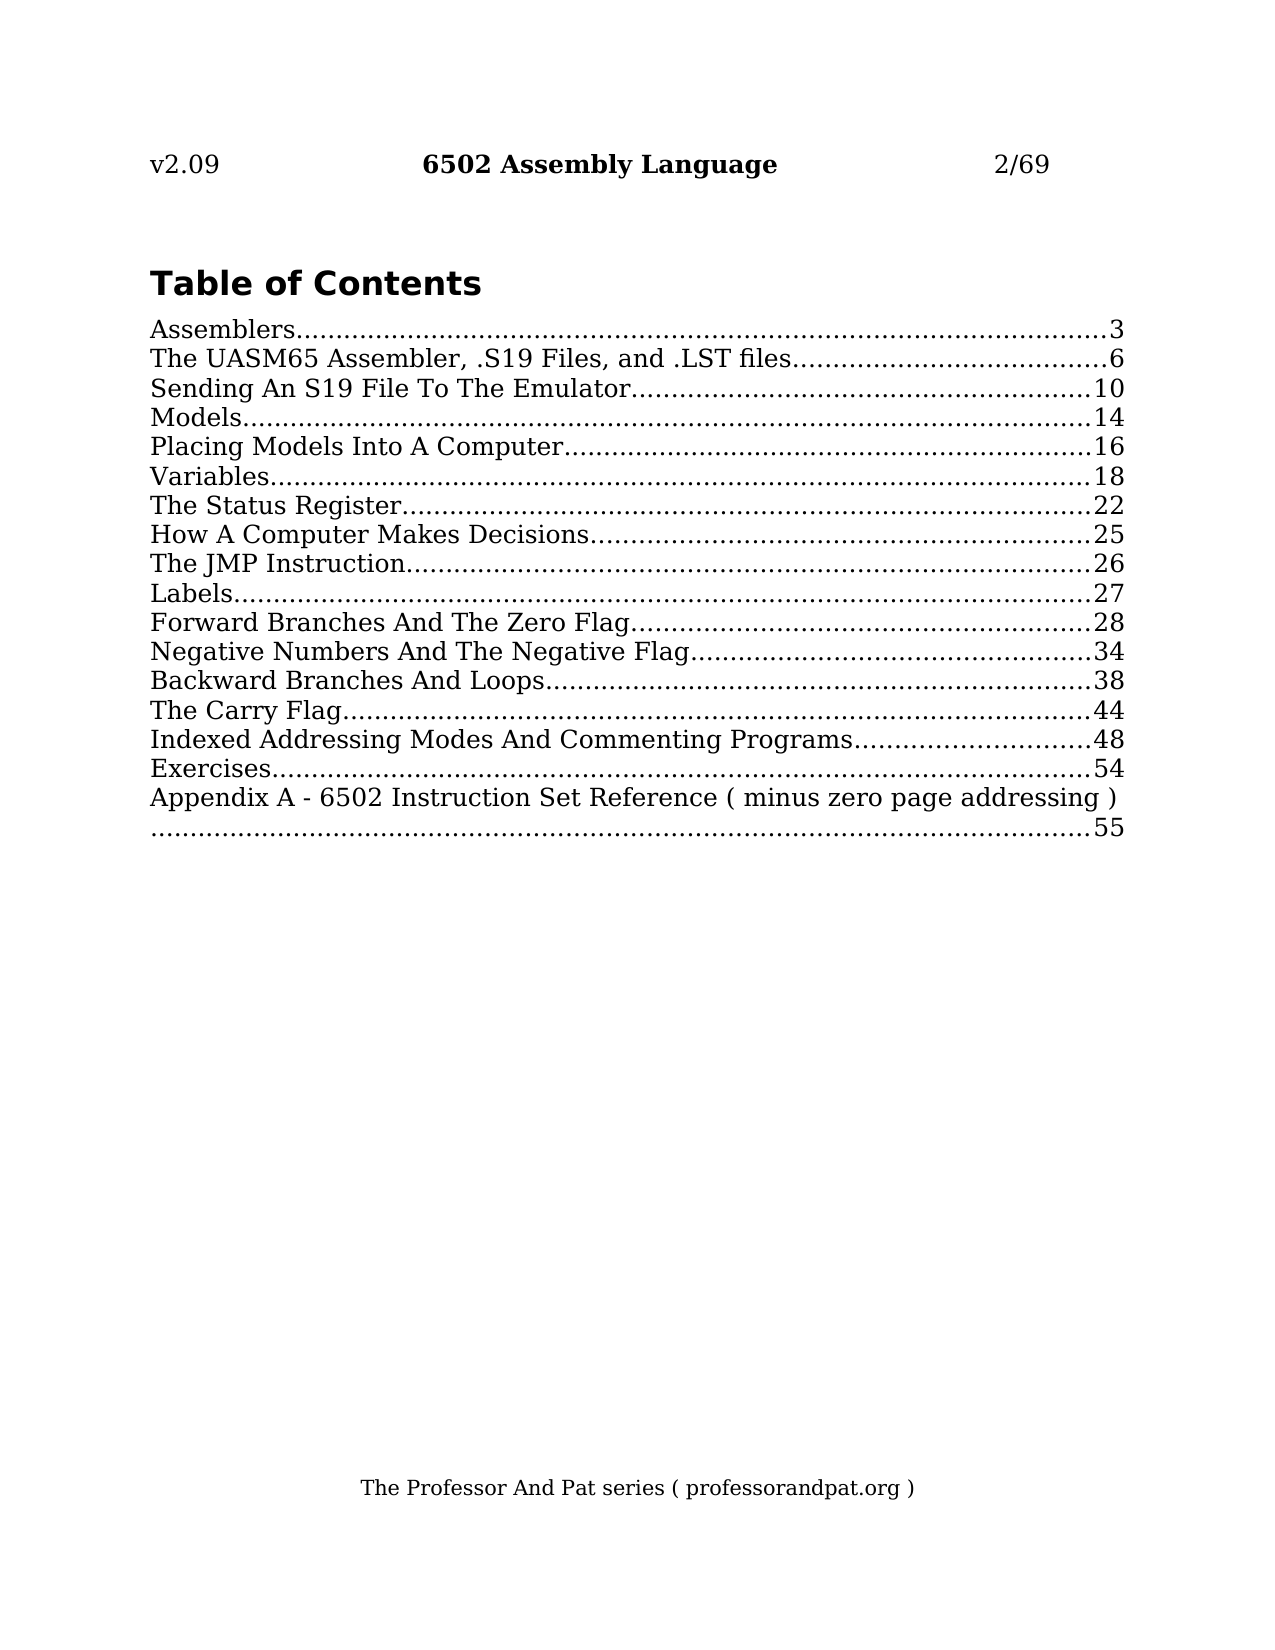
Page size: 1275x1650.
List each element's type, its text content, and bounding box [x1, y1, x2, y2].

text The Status Register 22 [150, 491, 1125, 520]
text Variables 18 [150, 462, 1125, 491]
text How A Computer Makes Decisions 25 [150, 520, 1125, 549]
text The JMP Instruction 26 [150, 549, 1125, 579]
text Negative Numbers And The Negative Flag 34 [150, 637, 1125, 667]
text Indexed Addressing Modes And Commenting Programs 48 [150, 725, 1125, 754]
text Forward Branches And The Zero Flag 28 [150, 608, 1125, 637]
text Labels 27 [150, 579, 1125, 608]
text Placing Models Into A Computer 16 [150, 432, 1125, 462]
text Models 14 [150, 403, 1125, 432]
text The UASM65 Assembler, .S19 Files, and .LST files 6 [150, 344, 1125, 374]
subtitle Table of Contents [150, 264, 1125, 303]
text Exercises 54 [150, 754, 1125, 784]
text Backward Branches And Loops 38 [150, 667, 1125, 696]
text The Carry Flag 44 [150, 696, 1125, 725]
text Assemblers 3 [150, 315, 1125, 344]
text Appendix A - 6502 Instruction Set Reference ( minus zero page addressing ) 55 [150, 784, 1125, 842]
text Sending An S19 File To The Emulator 10 [150, 374, 1125, 403]
